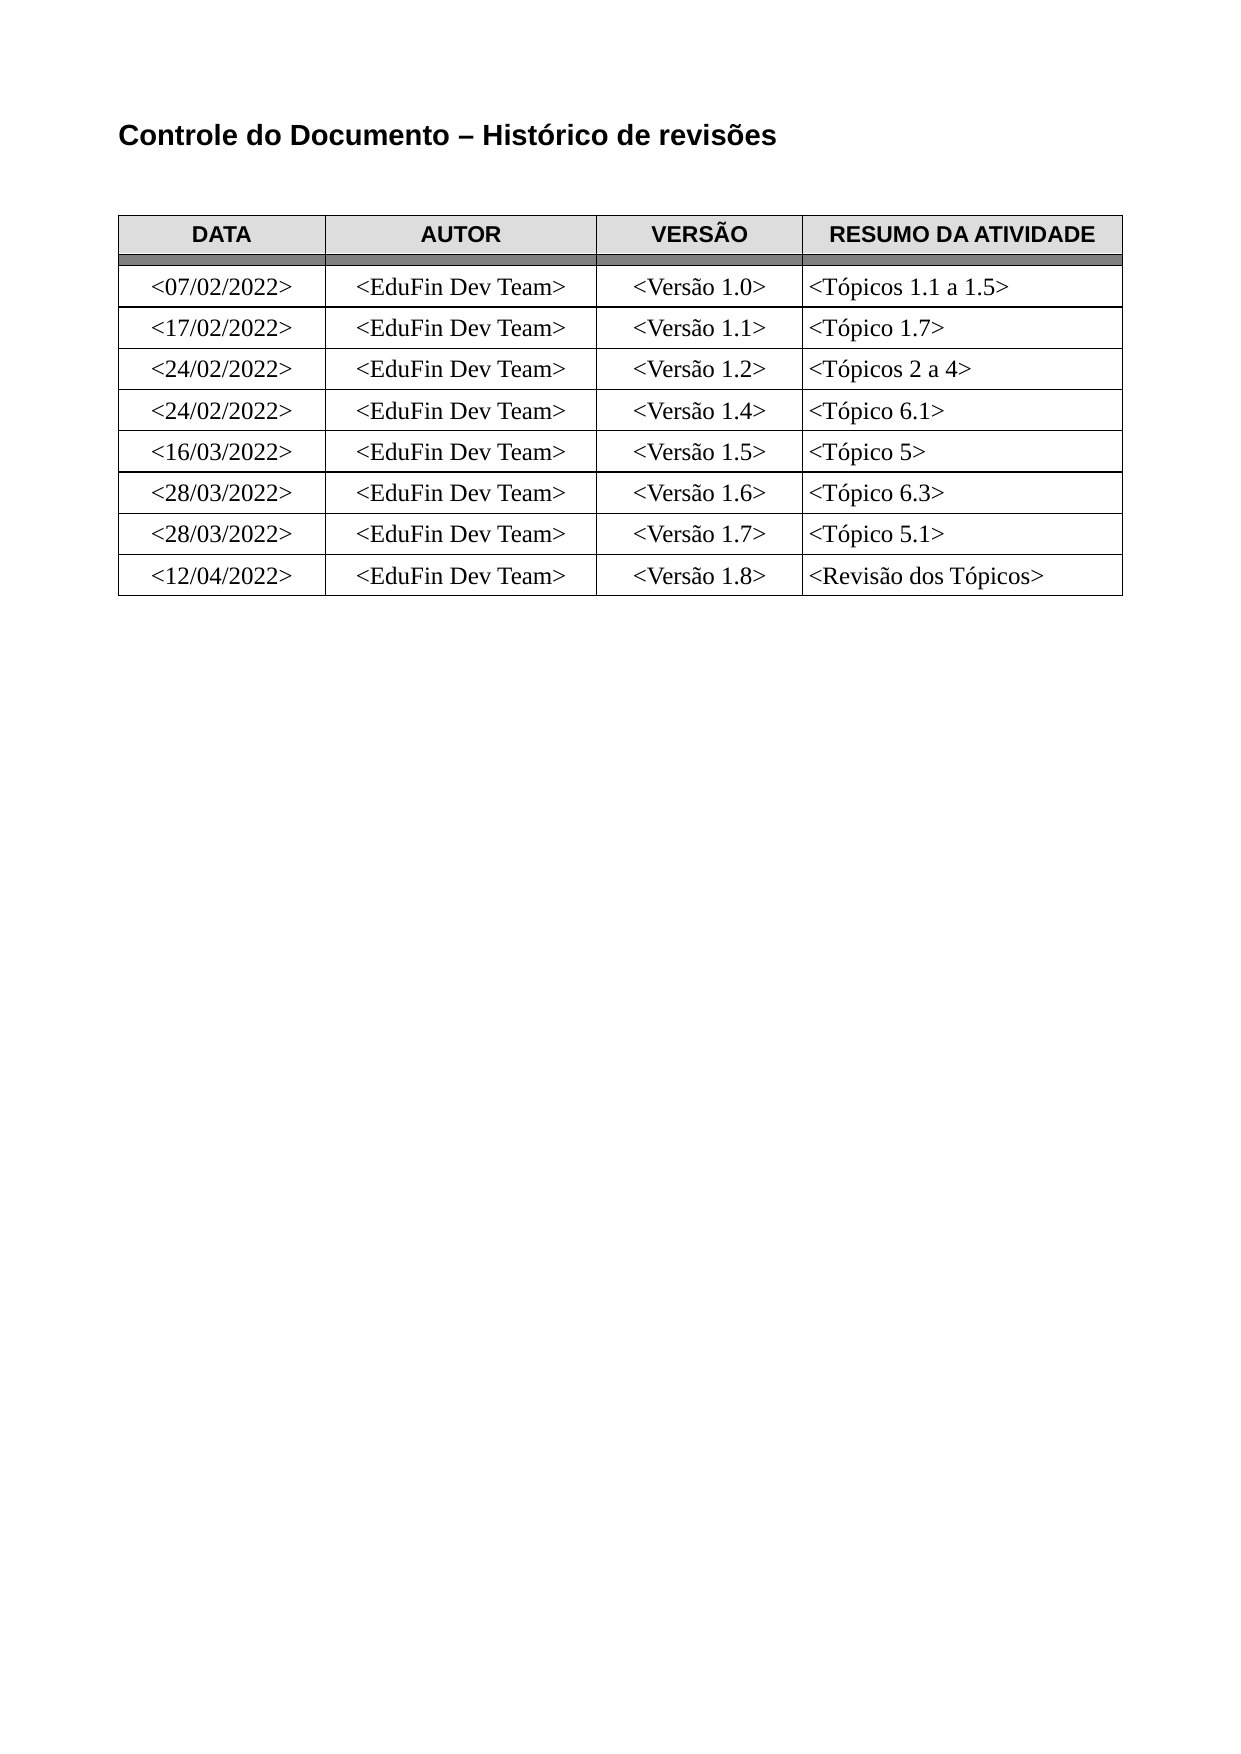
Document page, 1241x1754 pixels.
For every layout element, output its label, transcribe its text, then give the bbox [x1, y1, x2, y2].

table_cell <Versão 1.4> [597, 390, 802, 430]
table_cell <Tópico 5> [803, 431, 1122, 471]
table_cell <Versão 1.7> [597, 514, 802, 554]
table_cell [119, 255, 325, 265]
table_cell <07/02/2022> [119, 266, 325, 306]
table_cell <EduFin Dev Team> [326, 349, 596, 389]
table_cell <24/02/2022> [119, 390, 325, 430]
table_header VERSÃO [597, 216, 802, 253]
table_cell <EduFin Dev Team> [326, 390, 596, 430]
table_cell <Versão 1.0> [597, 266, 802, 306]
table_cell <Tópico 6.1> [803, 390, 1122, 430]
table_cell <16/03/2022> [119, 431, 325, 471]
table_cell <EduFin Dev Team> [326, 473, 596, 513]
table_cell <EduFin Dev Team> [326, 266, 596, 306]
table_cell <28/03/2022> [119, 514, 325, 554]
table_cell <Versão 1.2> [597, 349, 802, 389]
table_header AUTOR [326, 216, 596, 253]
table_cell <Versão 1.8> [597, 555, 802, 595]
table_cell <Versão 1.5> [597, 431, 802, 471]
table_cell <Tópico 5.1> [803, 514, 1122, 554]
table_cell <Versão 1.1> [597, 308, 802, 348]
table_cell <Versão 1.6> [597, 473, 802, 513]
table_cell [597, 255, 802, 265]
table_cell <EduFin Dev Team> [326, 514, 596, 554]
table_header DATA [119, 216, 325, 253]
table_cell <28/03/2022> [119, 473, 325, 513]
table_cell <EduFin Dev Team> [326, 555, 596, 595]
table_cell <Tópico 6.3> [803, 473, 1122, 513]
table_cell <24/02/2022> [119, 349, 325, 389]
text Controle do Documento – Histórico de revisões [118, 118, 1122, 152]
table_cell [326, 255, 596, 265]
table_cell <Tópico 1.7> [803, 308, 1122, 348]
table_cell <12/04/2022> [119, 555, 325, 595]
table_cell [803, 255, 1122, 265]
table_cell <Revisão dos Tópicos> [803, 555, 1122, 595]
table_cell <17/02/2022> [119, 308, 325, 348]
table_cell <Tópicos 2 a 4> [803, 349, 1122, 389]
table_header RESUMO DA ATIVIDADE [803, 216, 1122, 253]
table_cell <EduFin Dev Team> [326, 431, 596, 471]
table_cell <Tópicos 1.1 a 1.5> [803, 266, 1122, 306]
table_cell <EduFin Dev Team> [326, 308, 596, 348]
